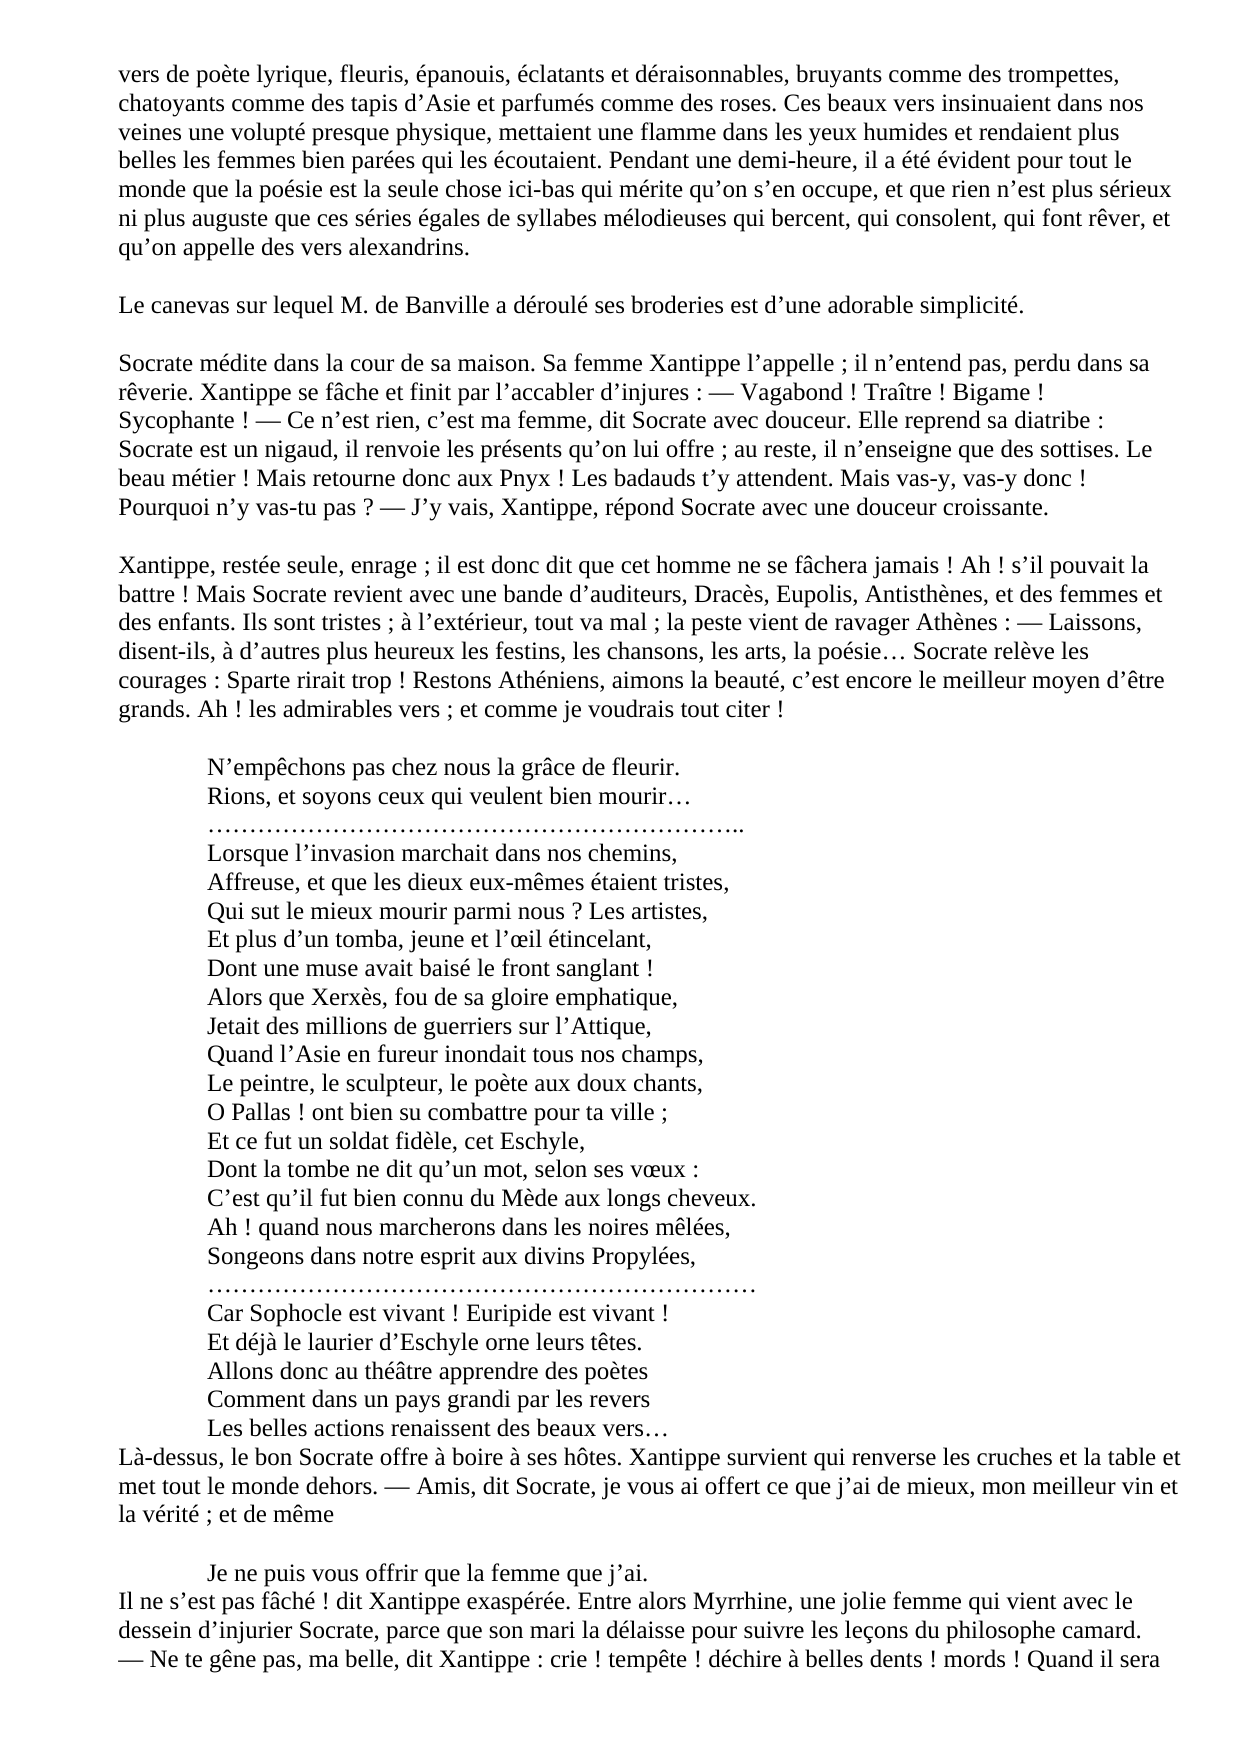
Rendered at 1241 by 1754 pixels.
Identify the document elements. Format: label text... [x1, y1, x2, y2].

text Affreuse, et que les dieux eux-mêmes étaient tristes, [207, 867, 1181, 896]
text Alors que Xerxès, fou de sa gloire emphatique, [207, 982, 1181, 1011]
text C’est qu’il fut bien connu du Mède aux longs cheveux. [207, 1183, 1181, 1212]
text Je ne puis vous offrir que la femme que j’ai. [207, 1558, 1181, 1586]
text Les belles actions renaissent des beaux vers… [207, 1413, 1181, 1442]
text Là-dessus, le bon Socrate offre à boire à ses hôtes. Xantippe survient qui renverse les cruches et la table et met tout le monde dehors. — Amis, dit Socrate, je vous ai offert ce que j’ai de mieux, mon meilleur vin et la vérité ; et de même [118, 1442, 1181, 1528]
text Dont une muse avait baisé le front sanglant ! [207, 953, 1181, 982]
text Car Sophocle est vivant ! Euripide est vivant ! [207, 1298, 1181, 1327]
text ……………………………………………………….. [207, 809, 1181, 838]
text Allons donc au théâtre apprendre des poètes [207, 1356, 1181, 1384]
text Comment dans un pays grandi par les revers [207, 1384, 1181, 1413]
text Jetait des millions de guerriers sur l’Attique, [207, 1011, 1181, 1039]
text vers de poète lyrique, fleuris, épanouis, éclatants et déraisonnables, bruyants comme des trompettes, chatoyants comme des tapis d’Asie et parfumés comme des roses. Ces beaux vers insinuaient dans nos veines une volupté presque physique, mettaient une flamme dans les yeux humides et rendaient plus belles les femmes bien parées qui les écoutaient. Pendant une demi-heure, il a été évident pour tout le monde que la poésie est la seule chose ici-bas qui mérite qu’on s’en occupe, et que rien n’est plus sérieux ni plus auguste que ces séries égales de syllabes mélodieuses qui bercent, qui consolent, qui font rêver, et qu’on appelle des vers alexandrins. [118, 59, 1181, 260]
text Qui sut le mieux mourir parmi nous ? Les artistes, [207, 896, 1181, 924]
text Socrate médite dans la cour de sa maison. Sa femme Xantippe l’appelle ; il n’entend pas, perdu dans sa rêverie. Xantippe se fâche et finit par l’accabler d’injures : — Vagabond ! Traître ! Bigame ! Sycophante ! — Ce n’est rien, c’est ma femme, dit Socrate avec douceur. Elle reprend sa diatribe : Socrate est un nigaud, il renvoie les présents qu’on lui offre ; au reste, il n’enseigne que des sottises. Le beau métier ! Mais retourne donc aux Pnyx ! Les badauds t’y attendent. Mais vas-y, vas-y donc ! Pourquoi n’y vas-tu pas ? — J’y vais, Xantippe, répond Socrate avec une douceur croissante. [118, 348, 1181, 521]
text Xantippe, restée seule, enrage ; il est donc dit que cet homme ne se fâchera jamais ! Ah ! s’il pouvait la battre ! Mais Socrate revient avec une bande d’auditeurs, Dracès, Eupolis, Antisthènes, et des femmes et des enfants. Ils sont tristes ; à l’extérieur, tout va mal ; la peste vient de ravager Athènes : — Laissons, disent-ils, à d’autres plus heureux les festins, les chansons, les arts, la poésie… Socrate relève les courages : Sparte rirait trop ! Restons Athéniens, aimons la beauté, c’est encore le meilleur moyen d’être grands. Ah ! les admirables vers ; et comme je voudrais tout citer ! [118, 550, 1181, 722]
text Rions, et soyons ceux qui veulent bien mourir… [207, 781, 1181, 809]
text Il ne s’est pas fâché ! dit Xantippe exaspérée. Entre alors Myrrhine, une jolie femme qui vient avec le dessein d’injurier Socrate, parce que son mari la délaisse pour suivre les leçons du philosophe camard. — Ne te gêne pas, ma belle, dit Xantippe : crie ! tempête ! déchire à belles dents ! mords ! Quand il sera [118, 1586, 1181, 1673]
text Lorsque l’invasion marchait dans nos chemins, [207, 838, 1181, 867]
text N’empêchons pas chez nous la grâce de fleurir. [207, 752, 1181, 781]
text Et plus d’un tomba, jeune et l’œil étincelant, [207, 924, 1181, 953]
text Et ce fut un soldat fidèle, cet Eschyle, [207, 1126, 1181, 1154]
text Quand l’Asie en fureur inondait tous nos champs, [207, 1039, 1181, 1068]
text O Pallas ! ont bien su combattre pour ta ville ; [207, 1097, 1181, 1126]
text Le peintre, le sculpteur, le poète aux doux chants, [207, 1068, 1181, 1097]
text ………………………………………………………… [207, 1269, 1181, 1298]
text Et déjà le laurier d’Eschyle orne leurs têtes. [207, 1327, 1181, 1356]
text Ah ! quand nous marcherons dans les noires mêlées, [207, 1212, 1181, 1241]
text Dont la tombe ne dit qu’un mot, selon ses vœux : [207, 1154, 1181, 1183]
text Songeons dans notre esprit aux divins Propylées, [207, 1241, 1181, 1269]
text Le canevas sur lequel M. de Banville a déroulé ses broderies est d’une adorable simplicité. [118, 290, 1181, 318]
